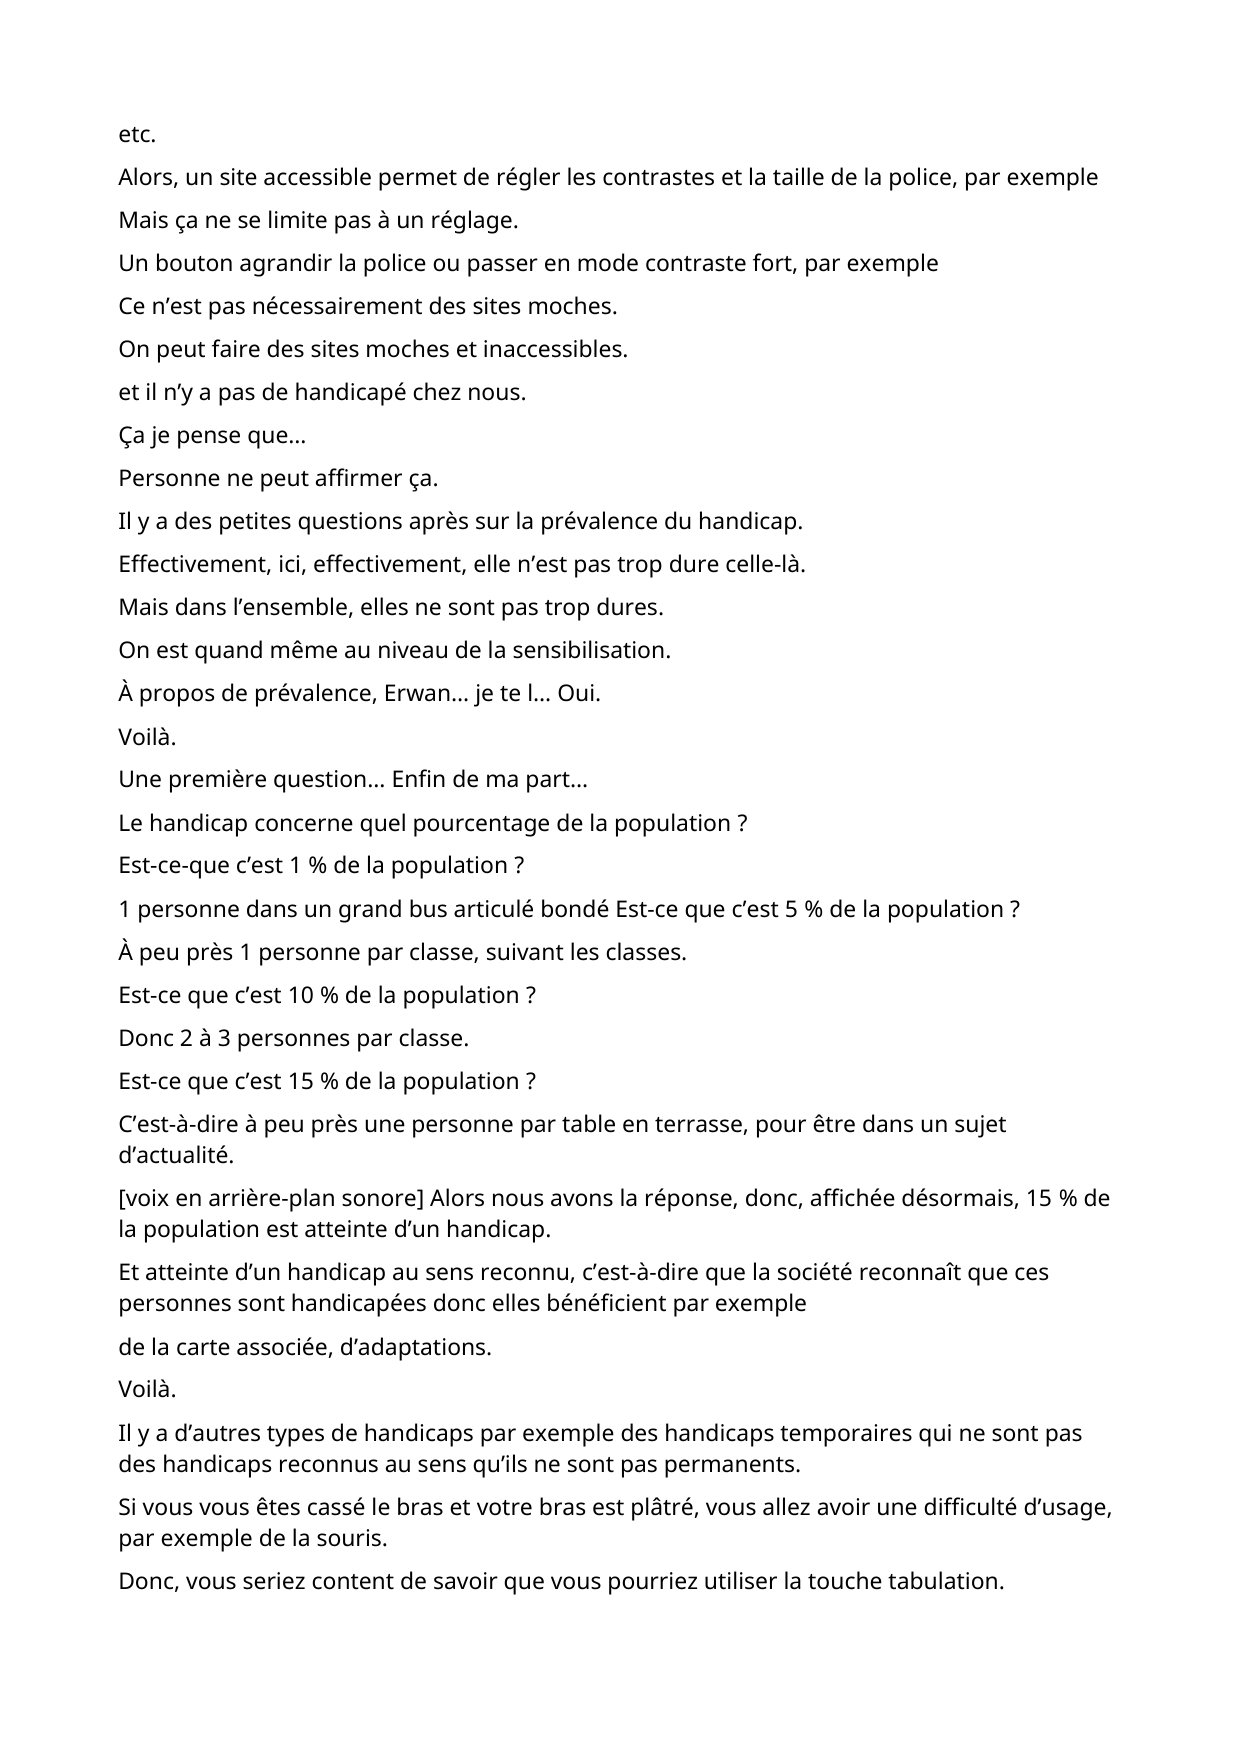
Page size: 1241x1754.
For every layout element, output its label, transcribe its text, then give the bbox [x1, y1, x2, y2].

text Il y a des petites questions après sur la prévalence du handicap. [118, 505, 1122, 537]
text Est-ce que c’est 10 % de la population ? [118, 978, 1122, 1010]
text Ça je pense que… [118, 419, 1122, 451]
text Est-ce que c’est 15 % de la population ? [118, 1064, 1122, 1096]
text Est-ce-que c’est 1 % de la population ? [118, 849, 1122, 881]
text Effectivement, ici, effectivement, elle n’est pas trop dure celle-là. [118, 548, 1122, 579]
text Mais dans l’ensemble, elles ne sont pas trop dures. [118, 591, 1122, 623]
text Donc, vous seriez content de savoir que vous pourriez utiliser la touche tabulation. [118, 1565, 1122, 1596]
text [voix en arrière-plan sonore] Alors nous avons la réponse, donc, affichée désormais, 15 % de la population est atteinte d’un handicap. [118, 1182, 1122, 1244]
text On peut faire des sites moches et inaccessibles. [118, 333, 1122, 364]
text Le handicap concerne quel pourcentage de la population ? [118, 806, 1122, 838]
text et il n’y a pas de handicapé chez nous. [118, 376, 1122, 407]
text À peu près 1 personne par classe, suivant les classes. [118, 936, 1122, 967]
text Voilà. [118, 1373, 1122, 1405]
text C’est-à-dire à peu près une personne par table en terrasse, pour être dans un sujet d’actualité. [118, 1108, 1122, 1170]
text Une première question… Enfin de ma part… [118, 763, 1122, 795]
text de la carte associée, d’adaptations. [118, 1330, 1122, 1362]
text 1 personne dans un grand bus articulé bondé Est-ce que c’est 5 % de la population ? [118, 892, 1122, 924]
text Donc 2 à 3 personnes par classe. [118, 1022, 1122, 1053]
text Mais ça ne se limite pas à un réglage. [118, 204, 1122, 235]
text Il y a d’autres types de handicaps par exemple des handicaps temporaires qui ne sont pas des handicaps reconnus au sens qu’ils ne sont pas permanents. [118, 1416, 1122, 1479]
text Ce n’est pas nécessairement des sites moches. [118, 290, 1122, 321]
text Alors, un site accessible permet de régler les contrastes et la taille de la police, par exemple [118, 161, 1122, 192]
text On est quand même au niveau de la sensibilisation. [118, 634, 1122, 666]
text Un bouton agrandir la police ou passer en mode contraste fort, par exemple [118, 247, 1122, 278]
text À propos de prévalence, Erwan… je te l… Oui. [118, 677, 1122, 709]
text Si vous vous êtes cassé le bras et votre bras est plâtré, vous allez avoir une difficulté d’usage, par exemple de la souris. [118, 1491, 1122, 1553]
text Voilà. [118, 720, 1122, 752]
text Et atteinte d’un handicap au sens reconnu, c’est-à-dire que la société reconnaît que ces personnes sont handicapées donc elles bénéficient par exemple [118, 1256, 1122, 1319]
text Personne ne peut affirmer ça. [118, 462, 1122, 493]
text etc. [118, 118, 1122, 149]
